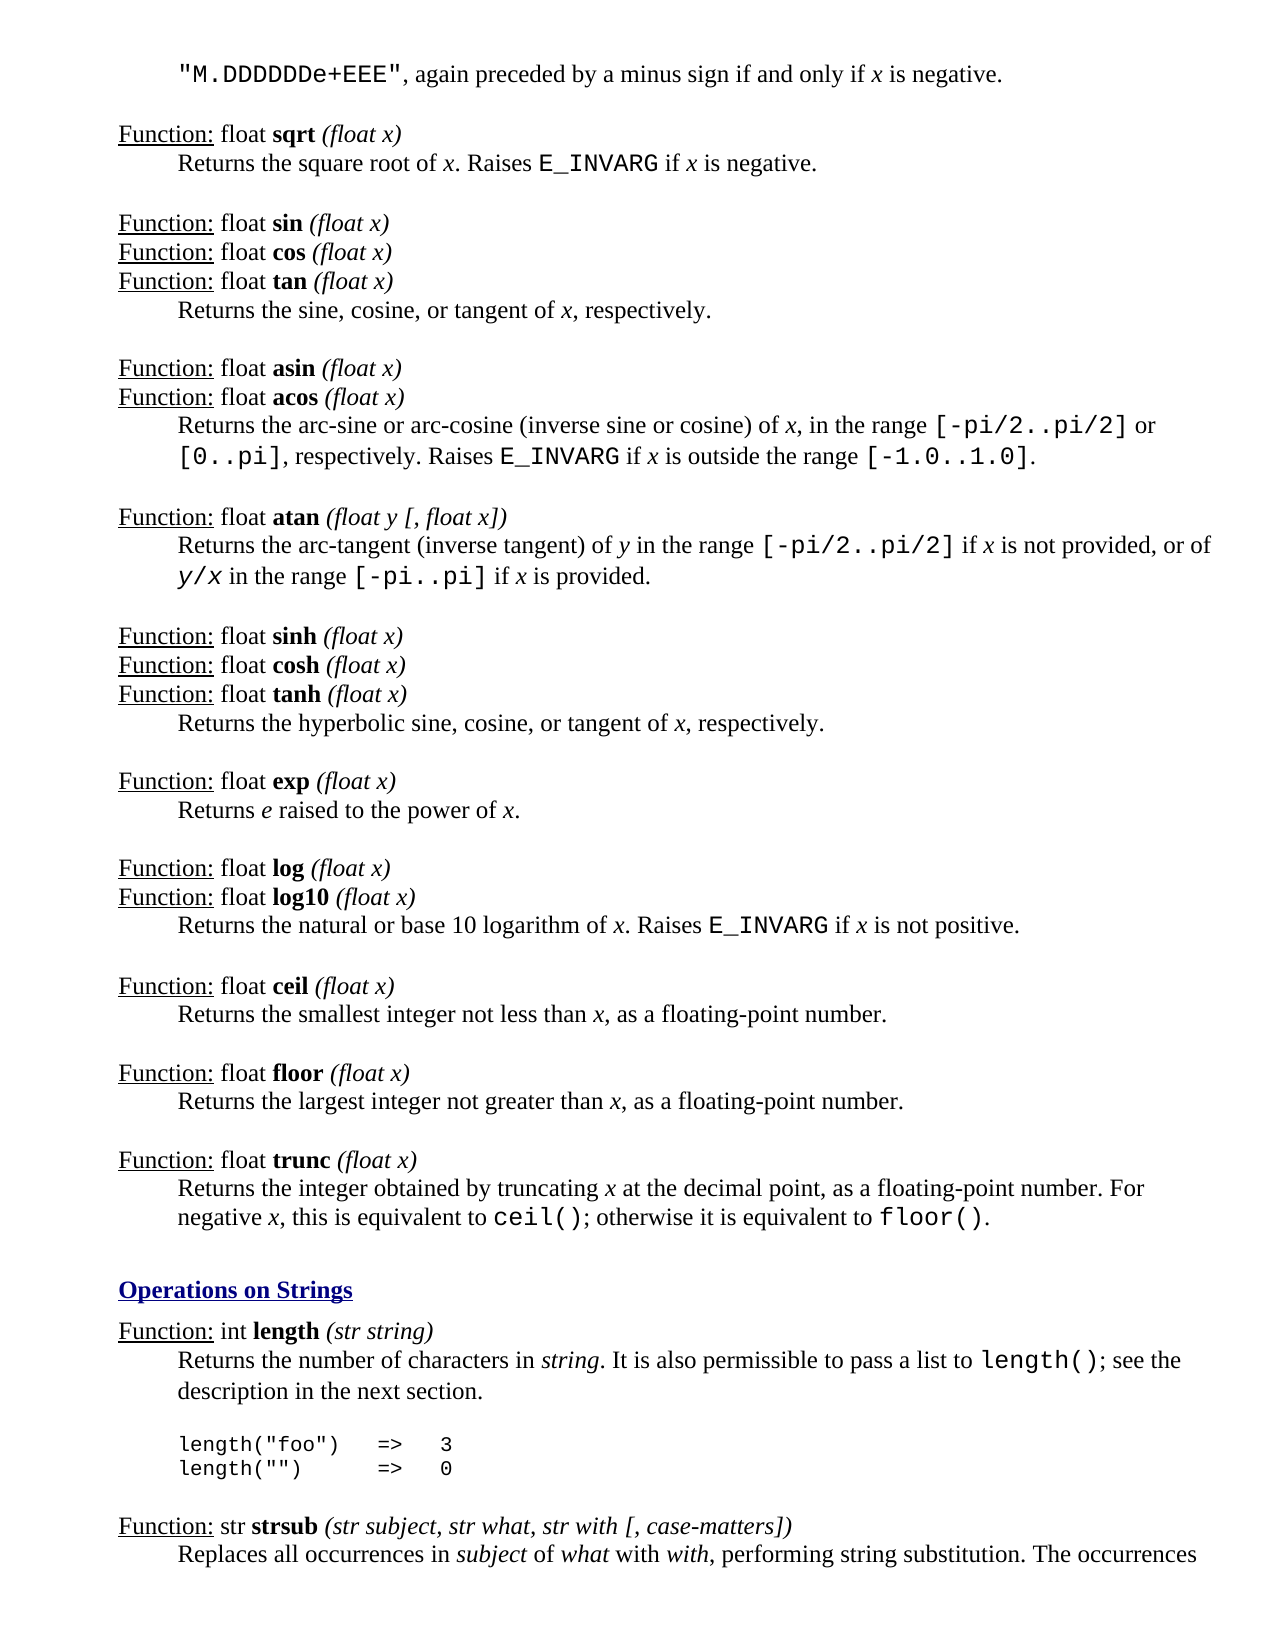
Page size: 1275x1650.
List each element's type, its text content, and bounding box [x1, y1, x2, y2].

list Returns the natural or base 10 logarithm of x. Raises E_INVARG if x is not positive. [177, 910, 1216, 941]
subtitle Function: float log10 (float x) [118, 882, 1216, 910]
list Returns the integer obtained by truncating x at the decimal point, as a floating-point number. For negative x, this is equivalent to ceil(); otherwise it is equivalent to floor(). [177, 1173, 1216, 1233]
subtitle Function: float ceil (float x) [118, 971, 1216, 999]
subtitle Function: float cosh (float x) [118, 650, 1216, 679]
subtitle Function: int length (str string) [118, 1316, 1216, 1345]
subtitle Function: str strsub (str subject, str what, str with [, case-matters]) [118, 1511, 1216, 1539]
list Returns the smallest integer not less than x, as a floating-point number. [177, 999, 1216, 1028]
list Returns the arc-sine or arc-cosine (inverse sine or cosine) of x, in the range [-pi/2..pi/2] or [0..pi], respectively. Raises E_INVARG if x is outside the range [-1.0..1.0]. [177, 410, 1216, 472]
subtitle Function: float atan (float y [, float x]) [118, 502, 1216, 530]
subtitle Function: float acos (float x) [118, 382, 1216, 410]
subtitle Function: float tanh (float x) [118, 679, 1216, 708]
text length("foo") => 3 [177, 1434, 1216, 1458]
list Replaces all occurrences in subject of what with with, performing string substitution. The occurrences [177, 1539, 1216, 1568]
subtitle Function: float cos (float x) [118, 237, 1216, 266]
subtitle Function: float asin (float x) [118, 353, 1216, 382]
list Returns the sine, cosine, or tangent of x, respectively. [177, 295, 1216, 323]
subtitle Function: float sqrt (float x) [118, 119, 1216, 148]
subtitle Function: float exp (float x) [118, 766, 1216, 795]
subtitle Function: float log (float x) [118, 853, 1216, 882]
list "M.DDDDDDe+EEE", again preceded by a minus sign if and only if x is negative. [177, 59, 1216, 90]
subtitle Function: float trunc (float x) [118, 1145, 1216, 1173]
subtitle Function: float sinh (float x) [118, 621, 1216, 650]
text length("") => 0 [177, 1458, 1216, 1481]
list Returns the square root of x. Raises E_INVARG if x is negative. [177, 148, 1216, 179]
list Returns the largest integer not greater than x, as a floating-point number. [177, 1086, 1216, 1115]
subtitle Function: float floor (float x) [118, 1058, 1216, 1086]
list Returns the arc-tangent (inverse tangent) of y in the range [-pi/2..pi/2] if x is not provided, or of y/x in the range [-pi..pi] if x is provided. [177, 530, 1216, 592]
subtitle Function: float sin (float x) [118, 208, 1216, 237]
subtitle Function: float tan (float x) [118, 266, 1216, 295]
list Returns the number of characters in string. It is also permissible to pass a list to length(); see the description in the next section. [177, 1345, 1216, 1404]
list Returns the hyperbolic sine, cosine, or tangent of x, respectively. [177, 708, 1216, 736]
subtitle Operations on Strings [118, 1275, 1216, 1304]
list Returns e raised to the power of x. [177, 795, 1216, 823]
